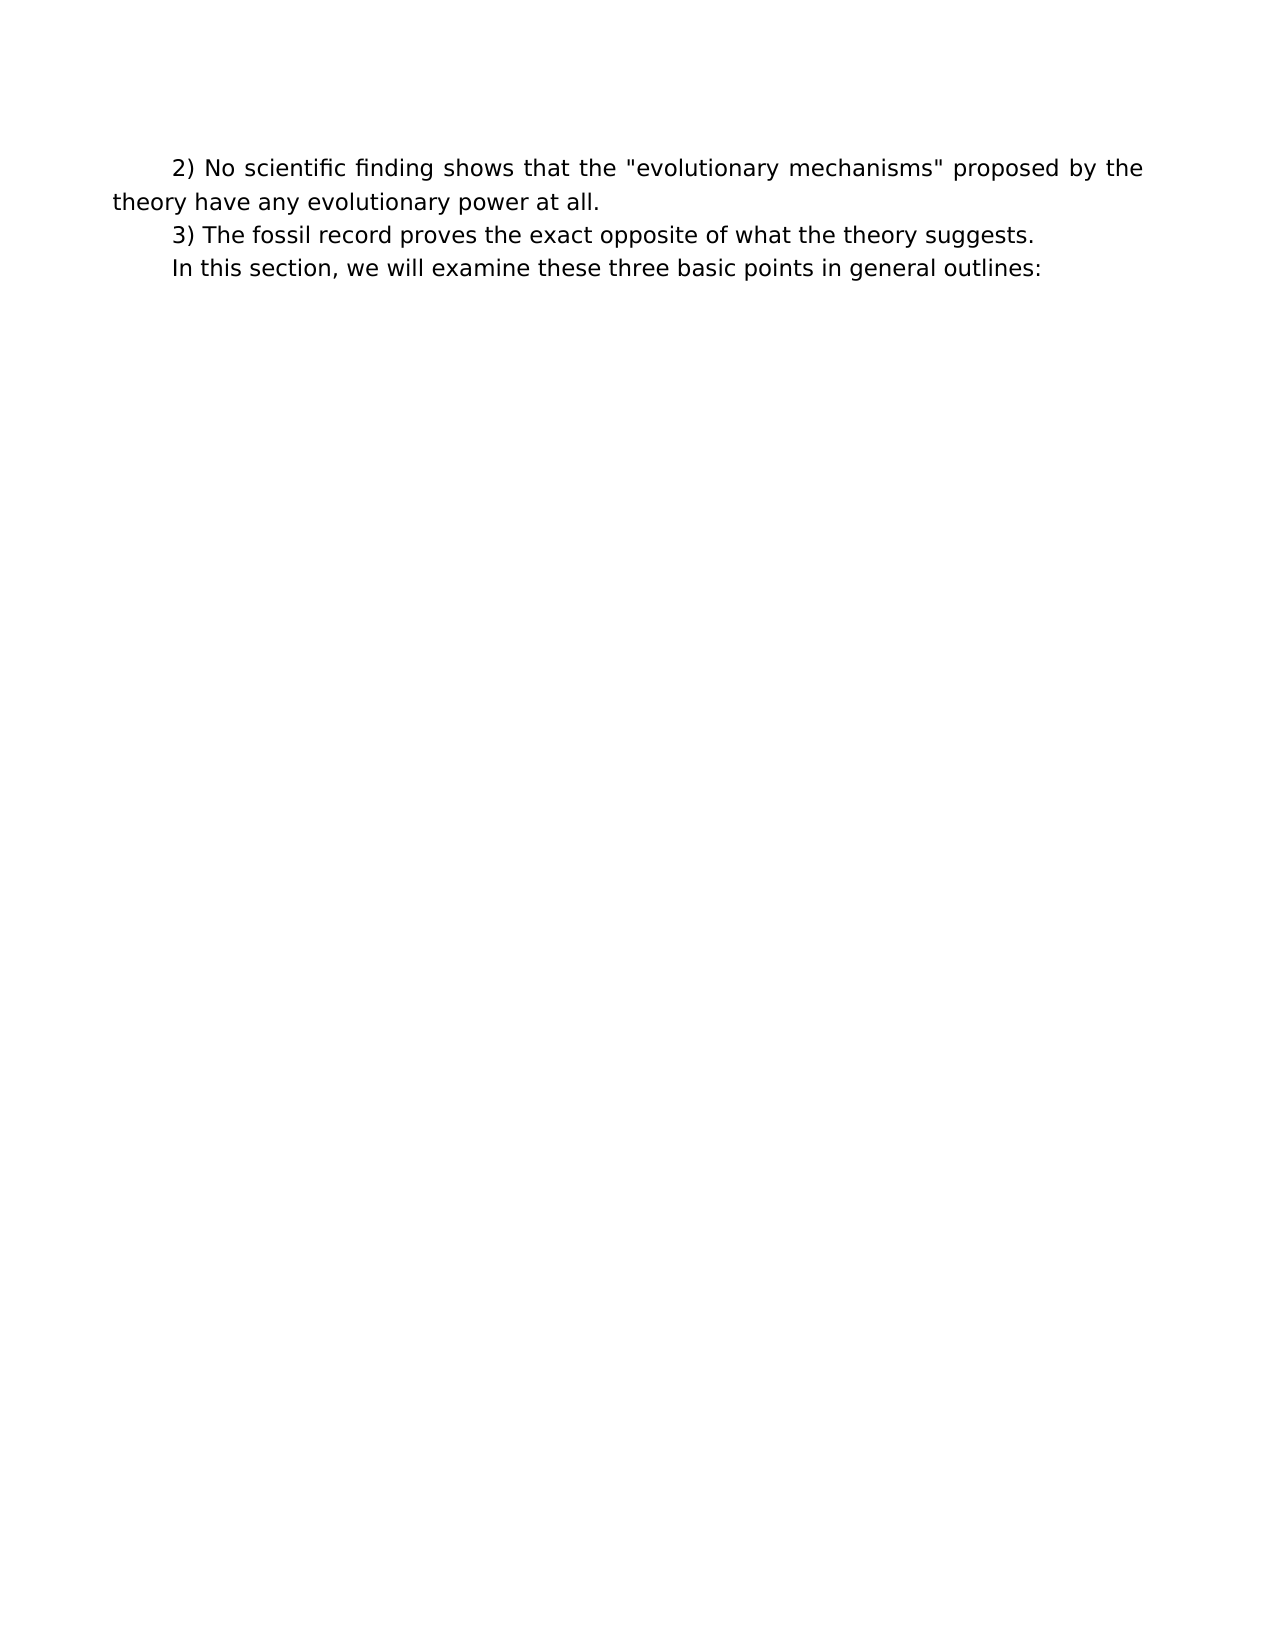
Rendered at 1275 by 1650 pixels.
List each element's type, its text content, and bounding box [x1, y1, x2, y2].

text In this section, we will examine these three basic points in general outlines: [112, 250, 1145, 283]
text 3) The fossil record proves the exact opposite of what the theory suggests. [112, 217, 1145, 250]
text 2) No scientific finding shows that the "evolutionary mechanisms" proposed by the theory have any evolutionary power at all. [112, 150, 1145, 217]
